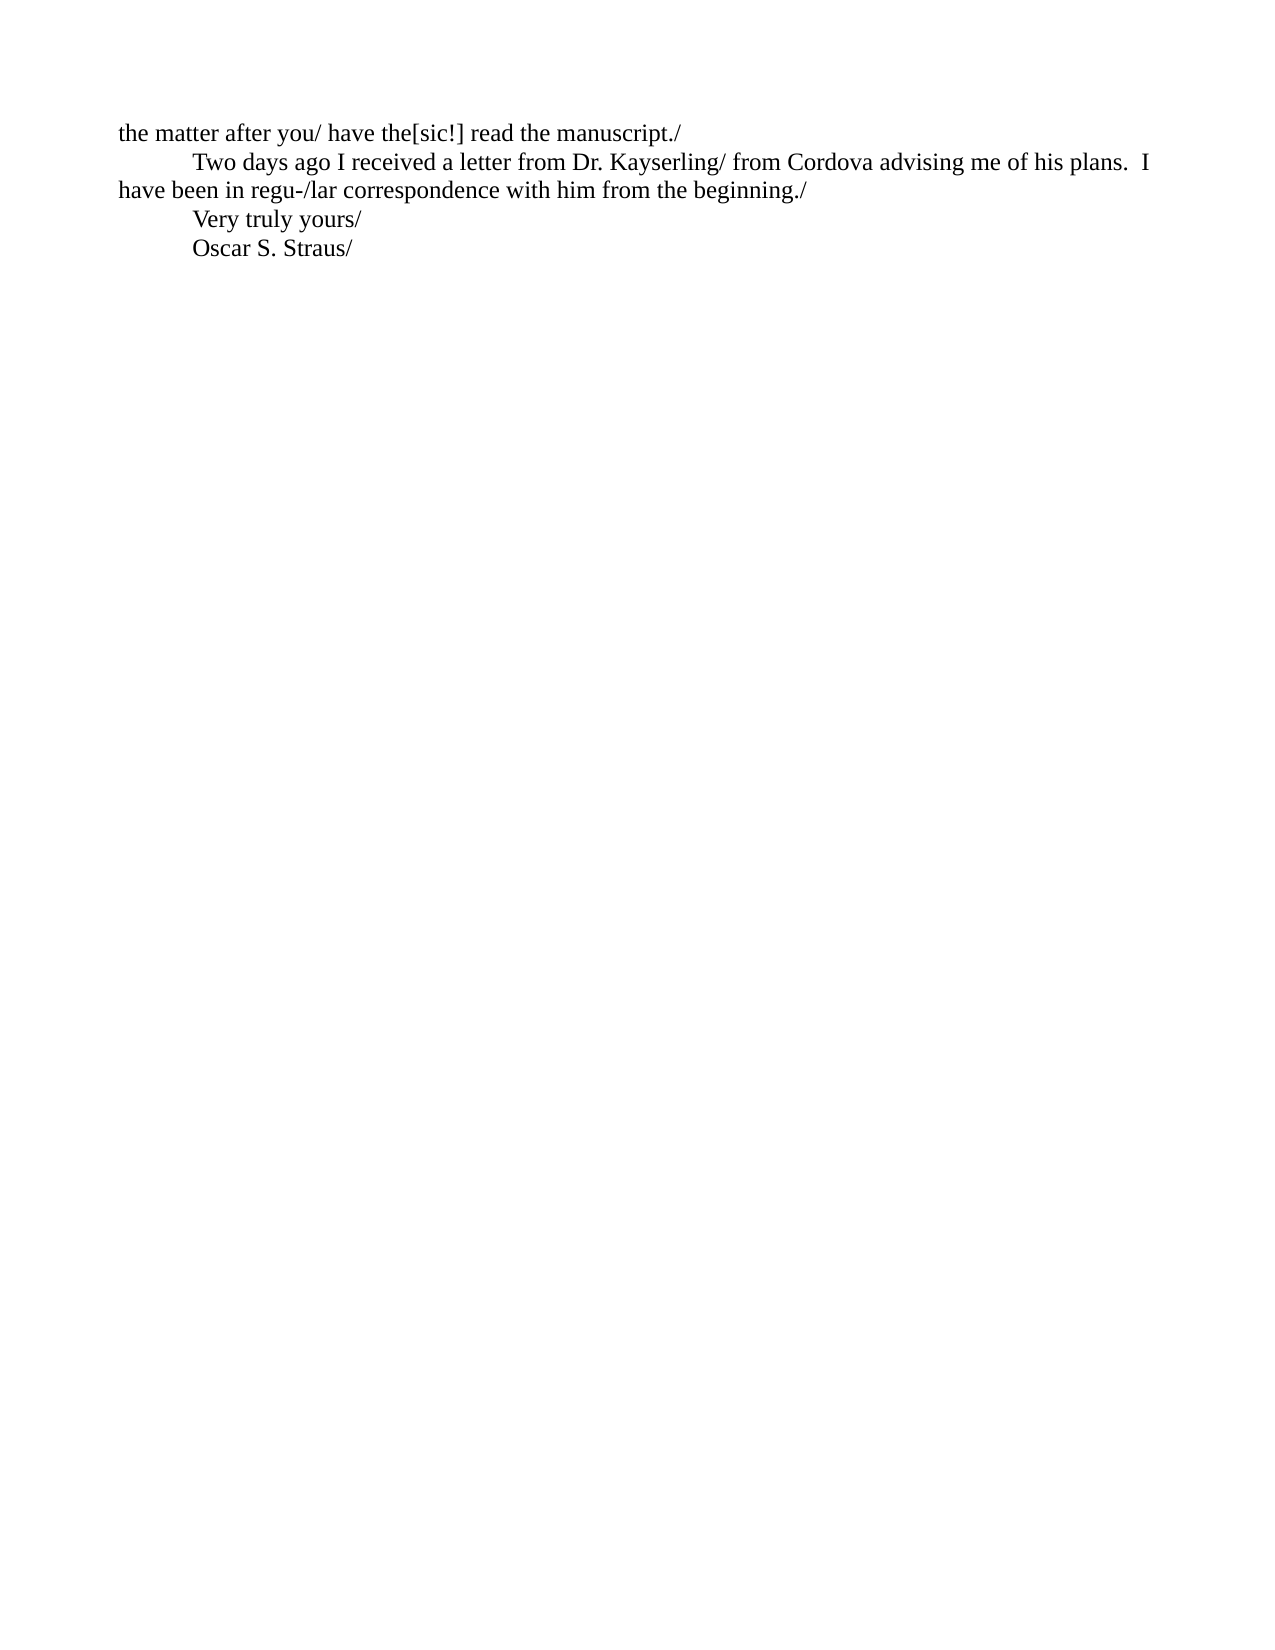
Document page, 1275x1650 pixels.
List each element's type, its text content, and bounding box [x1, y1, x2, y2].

text the matter after you/ have the[sic!] read the manuscript./ [118, 118, 1157, 147]
text Two days ago I received a letter from Dr. Kayserling/ from Cordova advising me of his plans. I have been in regu-/lar correspondence with him from the beginning./ [118, 147, 1157, 204]
text Very truly yours/ [118, 204, 1157, 233]
text Oscar S. Straus/ [118, 233, 1157, 262]
